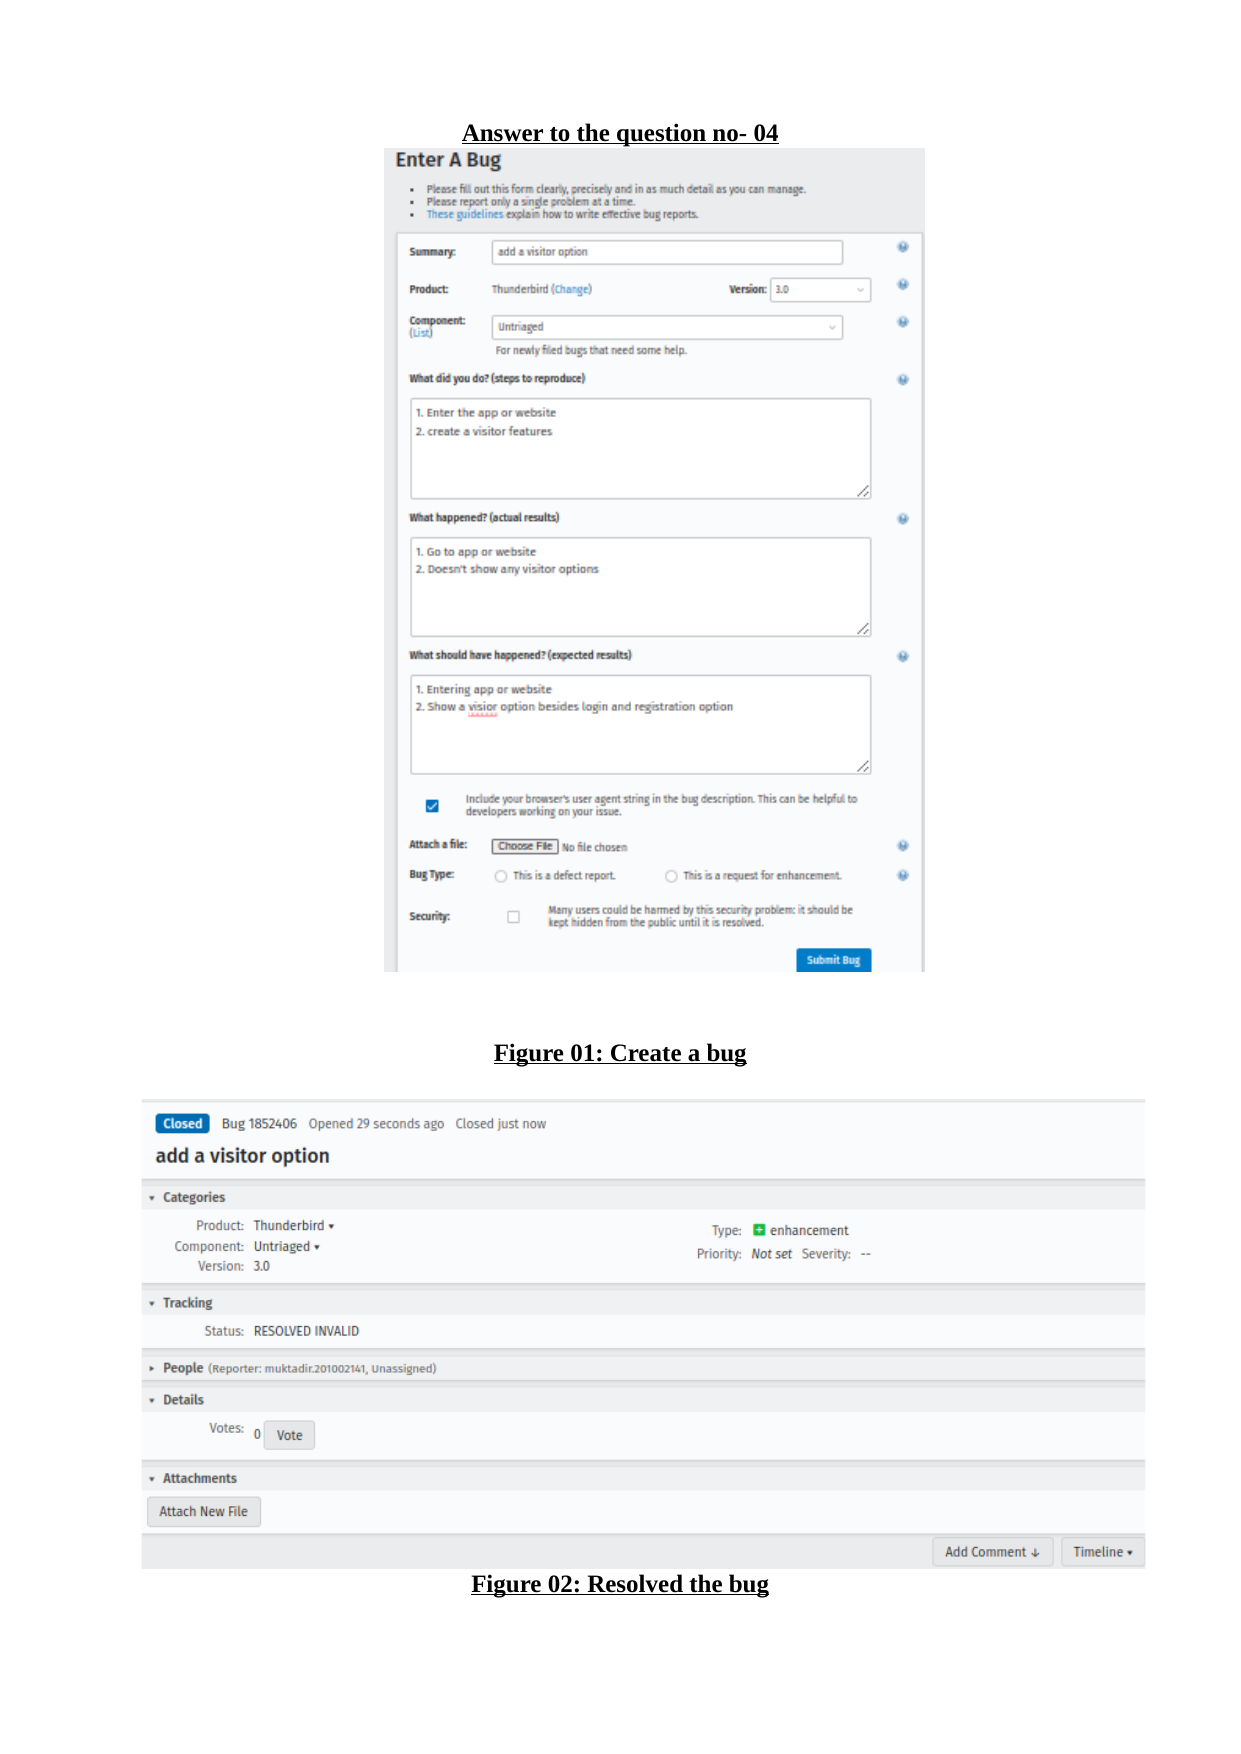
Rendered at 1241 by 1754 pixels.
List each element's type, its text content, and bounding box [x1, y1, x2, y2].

text Answer to the question no- 04 [118, 118, 1122, 147]
text Figure 01: Create a bug [118, 1038, 1122, 1067]
picture [384, 148, 925, 972]
text Figure 02: Resolved the bug [118, 1096, 1122, 1597]
picture [141, 1099, 1146, 1569]
